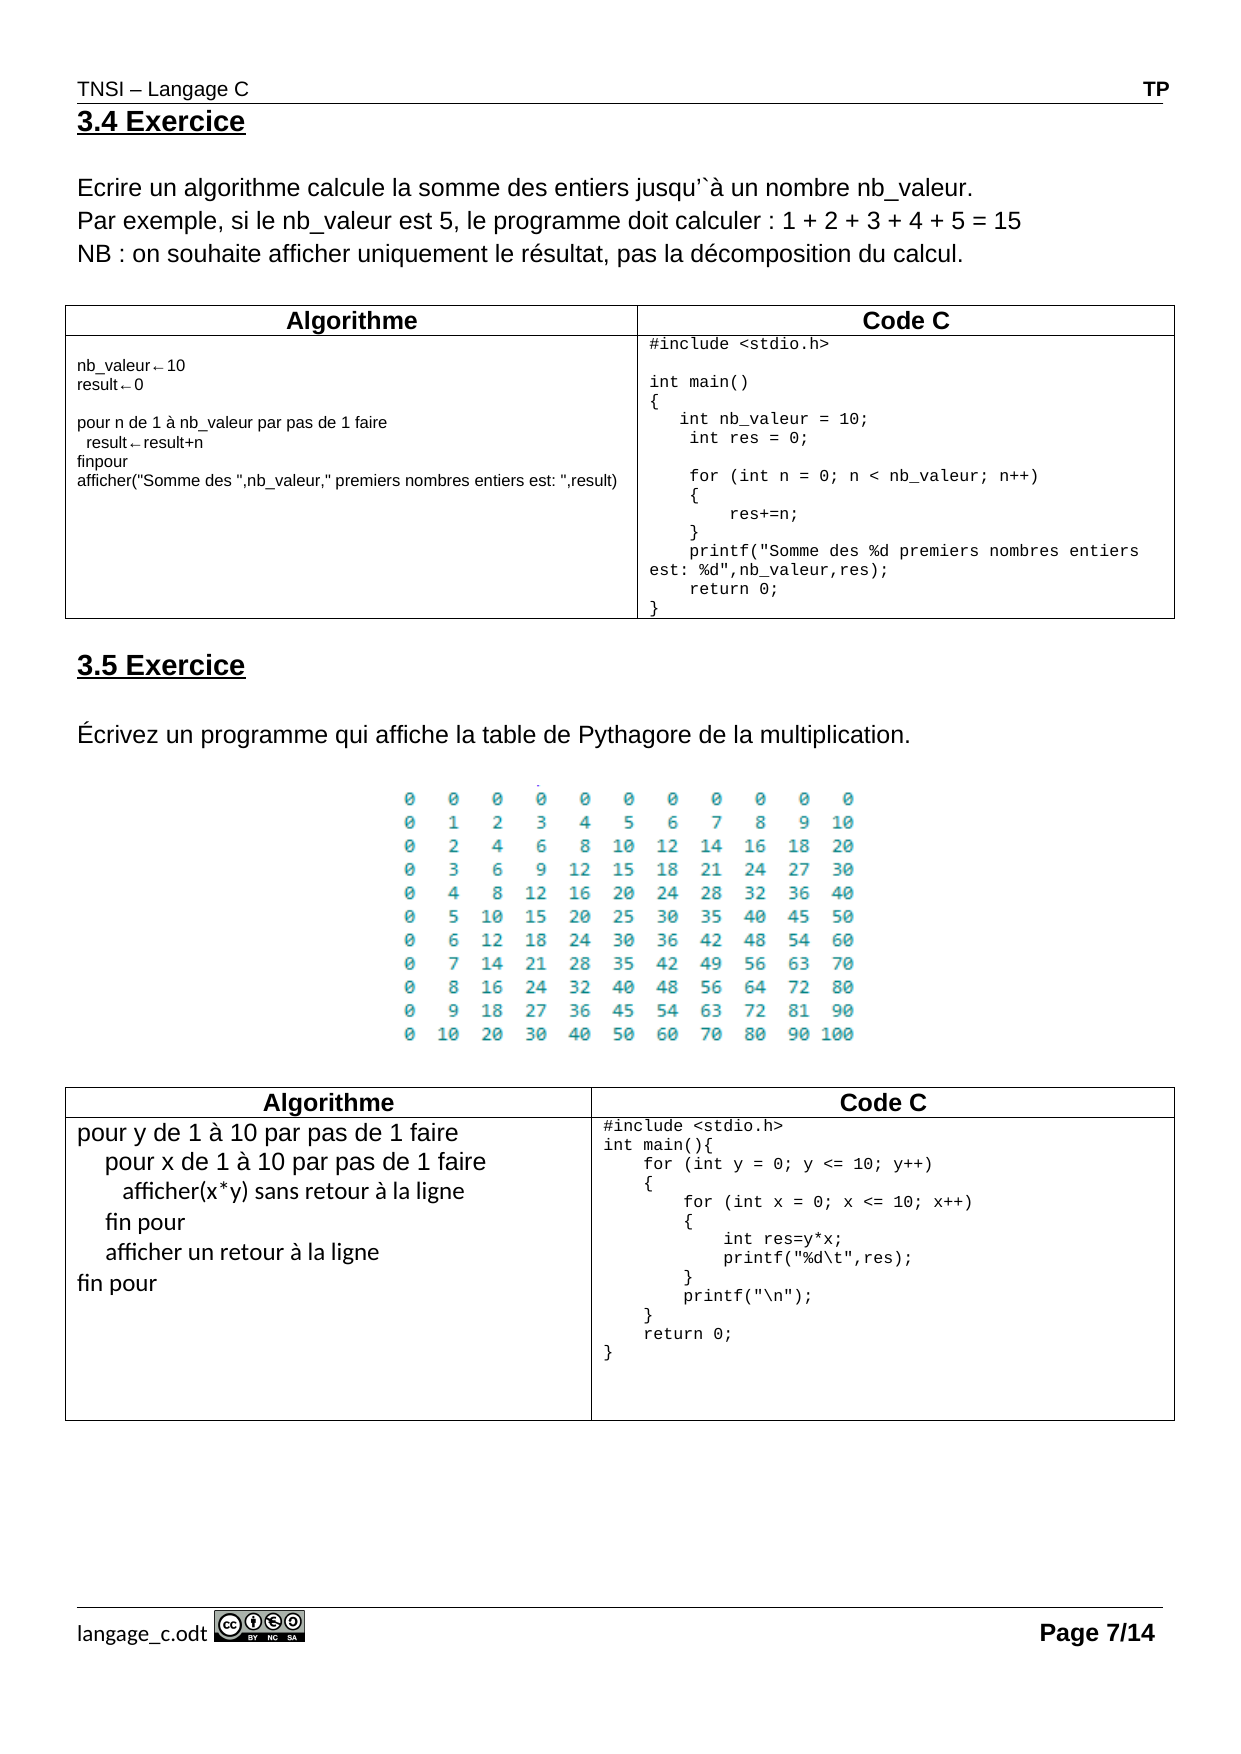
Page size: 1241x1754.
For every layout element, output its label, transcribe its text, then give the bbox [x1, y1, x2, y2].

table_cell pour y de 1 à 10 par pas de 1 faire pour x de 1 à 10 par pas de 1 faire afficher(x*y) sans retour à la ligne fin pour afficher un retour à la ligne fin pour [66, 1118, 591, 1419]
text 3.5 Exercice [77, 648, 1163, 682]
text Par exemple, si le nb_valeur est 5, le programme doit calculer : 1 + 2 + 3 + 4 + 5 = 15 [77, 206, 1163, 234]
table_header Algorithme [66, 1088, 591, 1117]
table_header Code C [592, 1088, 1174, 1117]
text 3.4 Exercice [77, 104, 1163, 137]
text Ecrire un algorithme calcule la somme des entiers jusqu’`à un nombre nb_valeur. [77, 173, 1163, 201]
picture [214, 1610, 305, 1642]
table_cell #include <stdio.h> int main(){ for (int y = 0; y <= 10; y++) { for (int x = 0; x <= 10; x++) { int res=y*x; printf("%d\t",res); } printf("\n"); } return 0; } [592, 1118, 1174, 1419]
picture [370, 785, 870, 1050]
table_cell #include <stdio.h> int main() { int nb_valeur = 10; int res = 0; for (int n = 0; n < nb_valeur; n++) { res+=n; } printf("Somme des %d premiers nombres entiers est: %d",nb_valeur,res); return 0; } [638, 336, 1174, 618]
text Écrivez un programme qui affiche la table de Pythagore de la multiplication. [77, 720, 1163, 748]
table_header Algorithme [66, 306, 637, 334]
table_header Code C [638, 306, 1174, 334]
text NB : on souhaite afficher uniquement le résultat, pas la décomposition du calcul. [77, 239, 1163, 267]
table_cell nb_valeur←10 result←0 pour n de 1 à nb_valeur par pas de 1 faire result←result+n finpour afficher("Somme des ",nb_valeur," premiers nombres entiers est: ",result) [66, 336, 637, 618]
